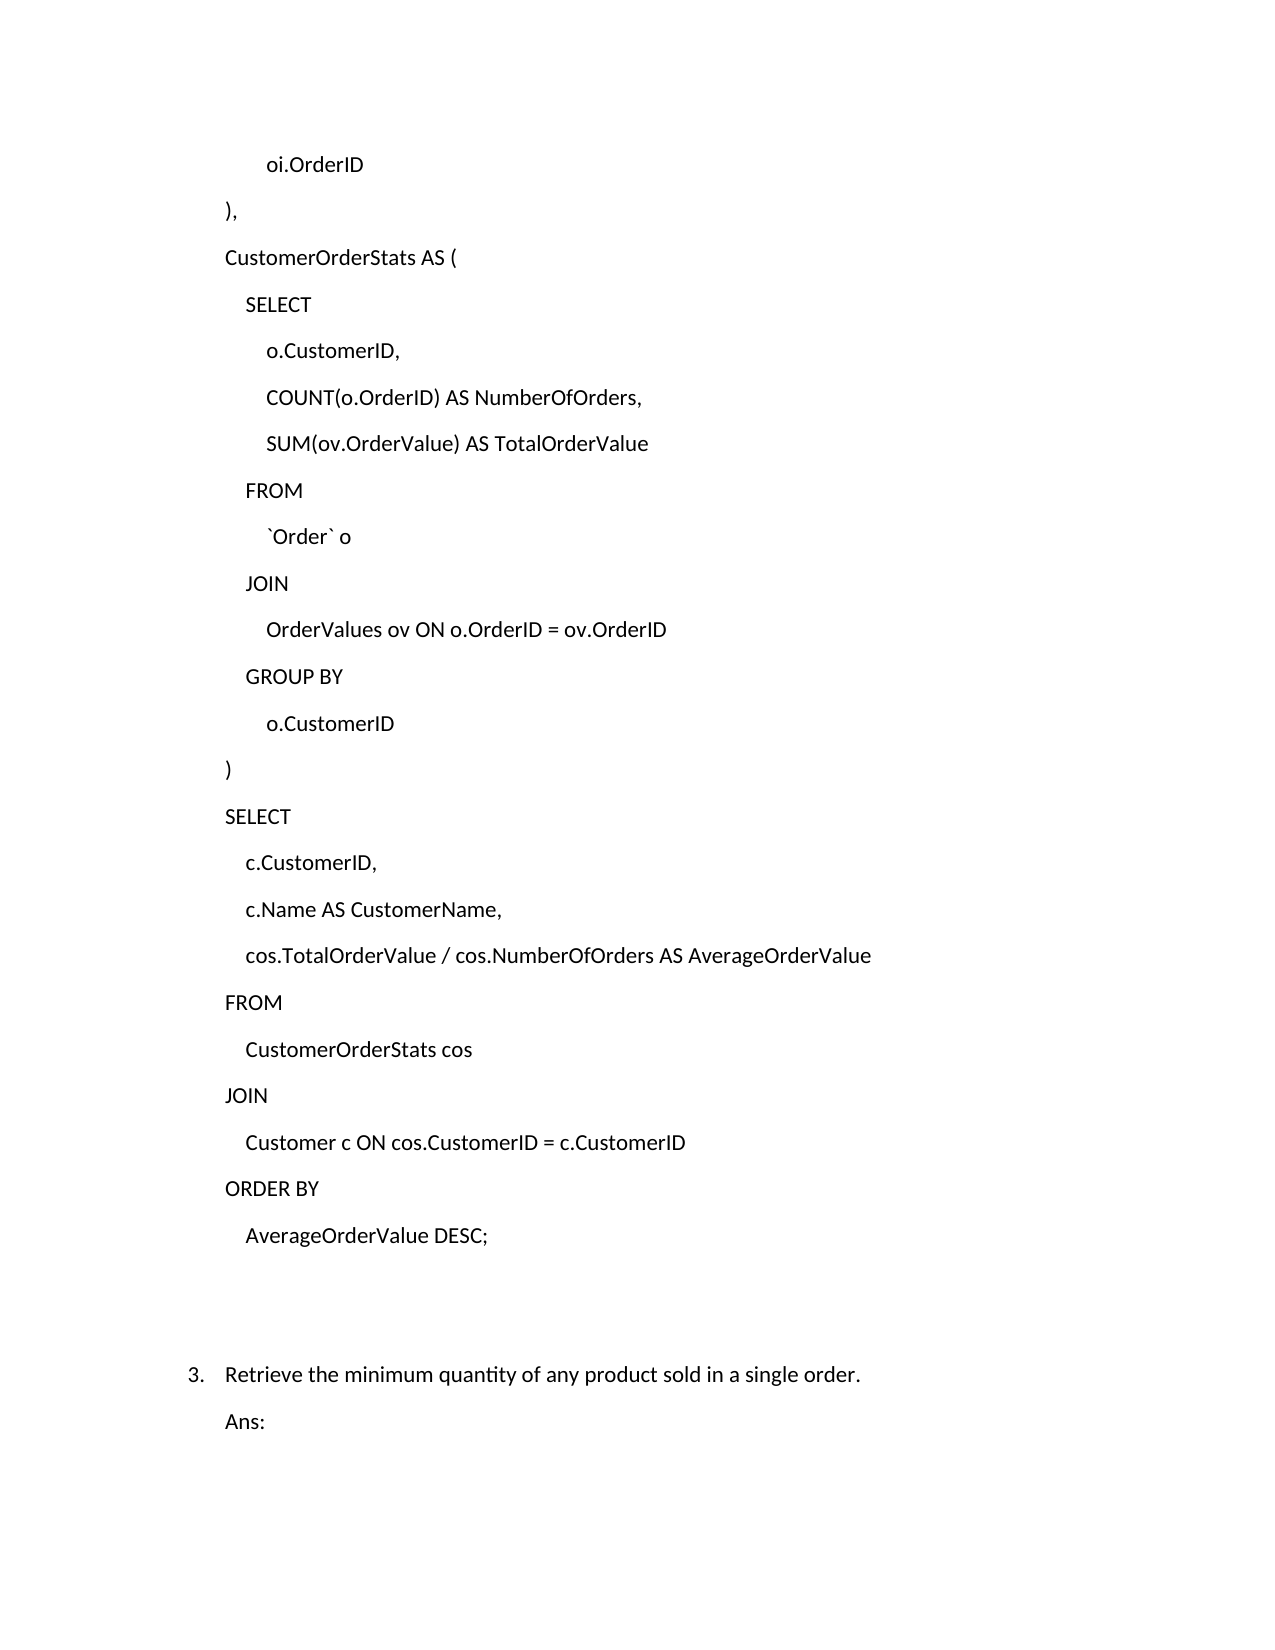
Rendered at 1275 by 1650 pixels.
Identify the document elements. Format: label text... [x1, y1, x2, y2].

list o.CustomerID, [225, 336, 1125, 364]
list `Order` o [225, 522, 1125, 551]
list CustomerOrderStats AS ( [225, 243, 1125, 271]
list CustomerOrderStats cos [225, 1035, 1125, 1063]
list ) [225, 755, 1125, 783]
list SUM(ov.OrderValue) AS TotalOrderValue [225, 429, 1125, 457]
list ), [225, 197, 1125, 224]
list c.Name AS CustomerName, [225, 895, 1125, 923]
list JOIN [225, 569, 1125, 597]
list OrderValues ov ON o.OrderID = ov.OrderID [225, 616, 1125, 644]
list COUNT(o.OrderID) AS NumberOfOrders, [225, 383, 1125, 411]
list FROM [225, 988, 1125, 1016]
list GROUP BY [225, 662, 1125, 690]
list cos.TotalOrderValue / cos.NumberOfOrders AS AverageOrderValue [225, 942, 1125, 969]
list Customer c ON cos.CustomerID = c.CustomerID [225, 1128, 1125, 1156]
list SELECT [225, 802, 1125, 830]
list JOIN [225, 1081, 1125, 1109]
list oi.OrderID [225, 150, 1125, 178]
list c.CustomerID, [225, 848, 1125, 876]
list SELECT [225, 290, 1125, 318]
text Ans: [225, 1407, 1125, 1435]
list o.CustomerID [225, 709, 1125, 737]
list AverageOrderValue DESC; [225, 1221, 1125, 1249]
list FROM [225, 476, 1125, 504]
list ORDER BY [225, 1174, 1125, 1202]
list Retrieve the minimum quantity of any product sold in a single order. [187, 1361, 1125, 1389]
